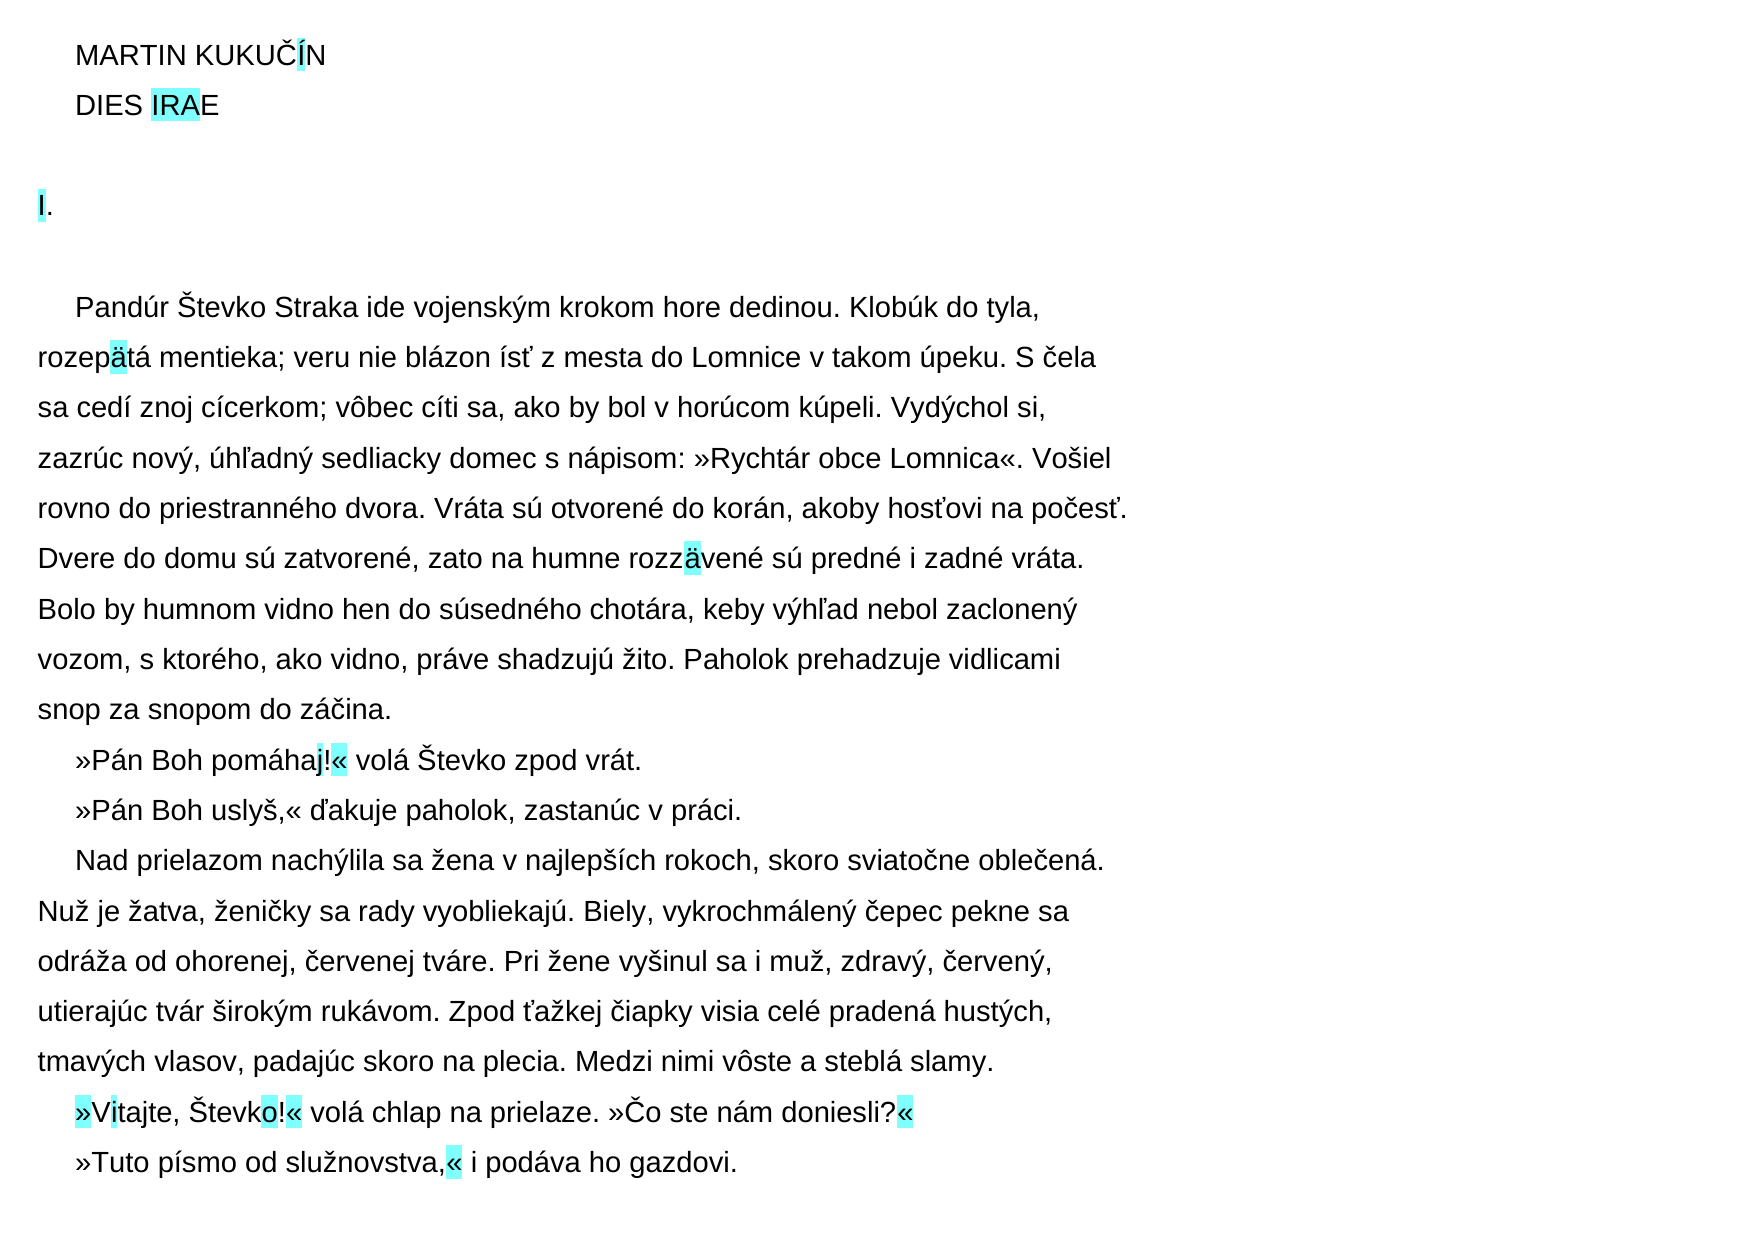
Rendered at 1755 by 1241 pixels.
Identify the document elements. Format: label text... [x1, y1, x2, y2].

text »Pán Boh uslyš,« ďakuje paholok, zastanúc v práci. [37, 793, 1130, 826]
text »Pán Boh pomáhaj!« volá Števko zpod vrát. [37, 743, 1130, 776]
text »Tuto písmo od služnovstva,« i podáva ho gazdovi. [37, 1145, 1130, 1179]
text I. [37, 188, 1130, 222]
text Nad prielazom nachýlila sa žena v najlepších rokoch, skoro sviatočne oblečená. Nuž je žatva, ženičky sa rady vyobliekajú. Biely, vykrochmálený čepec pekne sa odráža od ohorenej, červenej tváre. Pri žene vyšinul sa i muž, zdravý, červený, utierajúc tvár širokým rukávom. Zpod ťažkej čiapky visia celé pradená hustých, tmavých vlasov, padajúc skoro na plecia. Medzi nimi vôste a steblá slamy. [37, 843, 1130, 1078]
text »Vitajte, Števko!« volá chlap na prielaze. »Čo ste nám doniesli?« [37, 1095, 1130, 1128]
subtitle DIES IRAE [37, 88, 1130, 121]
text Pandúr Števko Straka ide vojenským krokom hore dedinou. Klobúk do tyla, rozepätá mentieka; veru nie blázon ísť z mesta do Lomnice v takom úpeku. S čela sa cedí znoj cícerkom; vôbec cíti sa, ako by bol v horúcom kúpeli. Vydýchol si, zazrúc nový, úhľadný sedliacky domec s nápisom: »Rychtár obce Lomnica«. Vošiel rovno do priestranného dvora. Vráta sú otvorené do korán, akoby hosťovi na počesť. Dvere do domu sú zatvorené, zato na humne rozzävené sú predné i zadné vráta. Bolo by humnom vidno hen do súsedného chotára, keby výhľad nebol zaclonený vozom, s ktorého, ako vidno, práve shadzujú žito. Paholok prehadzuje vidlicami snop za snopom do záčina. [37, 290, 1130, 726]
subtitle MARTIN KUKUČÍN [37, 37, 1130, 71]
